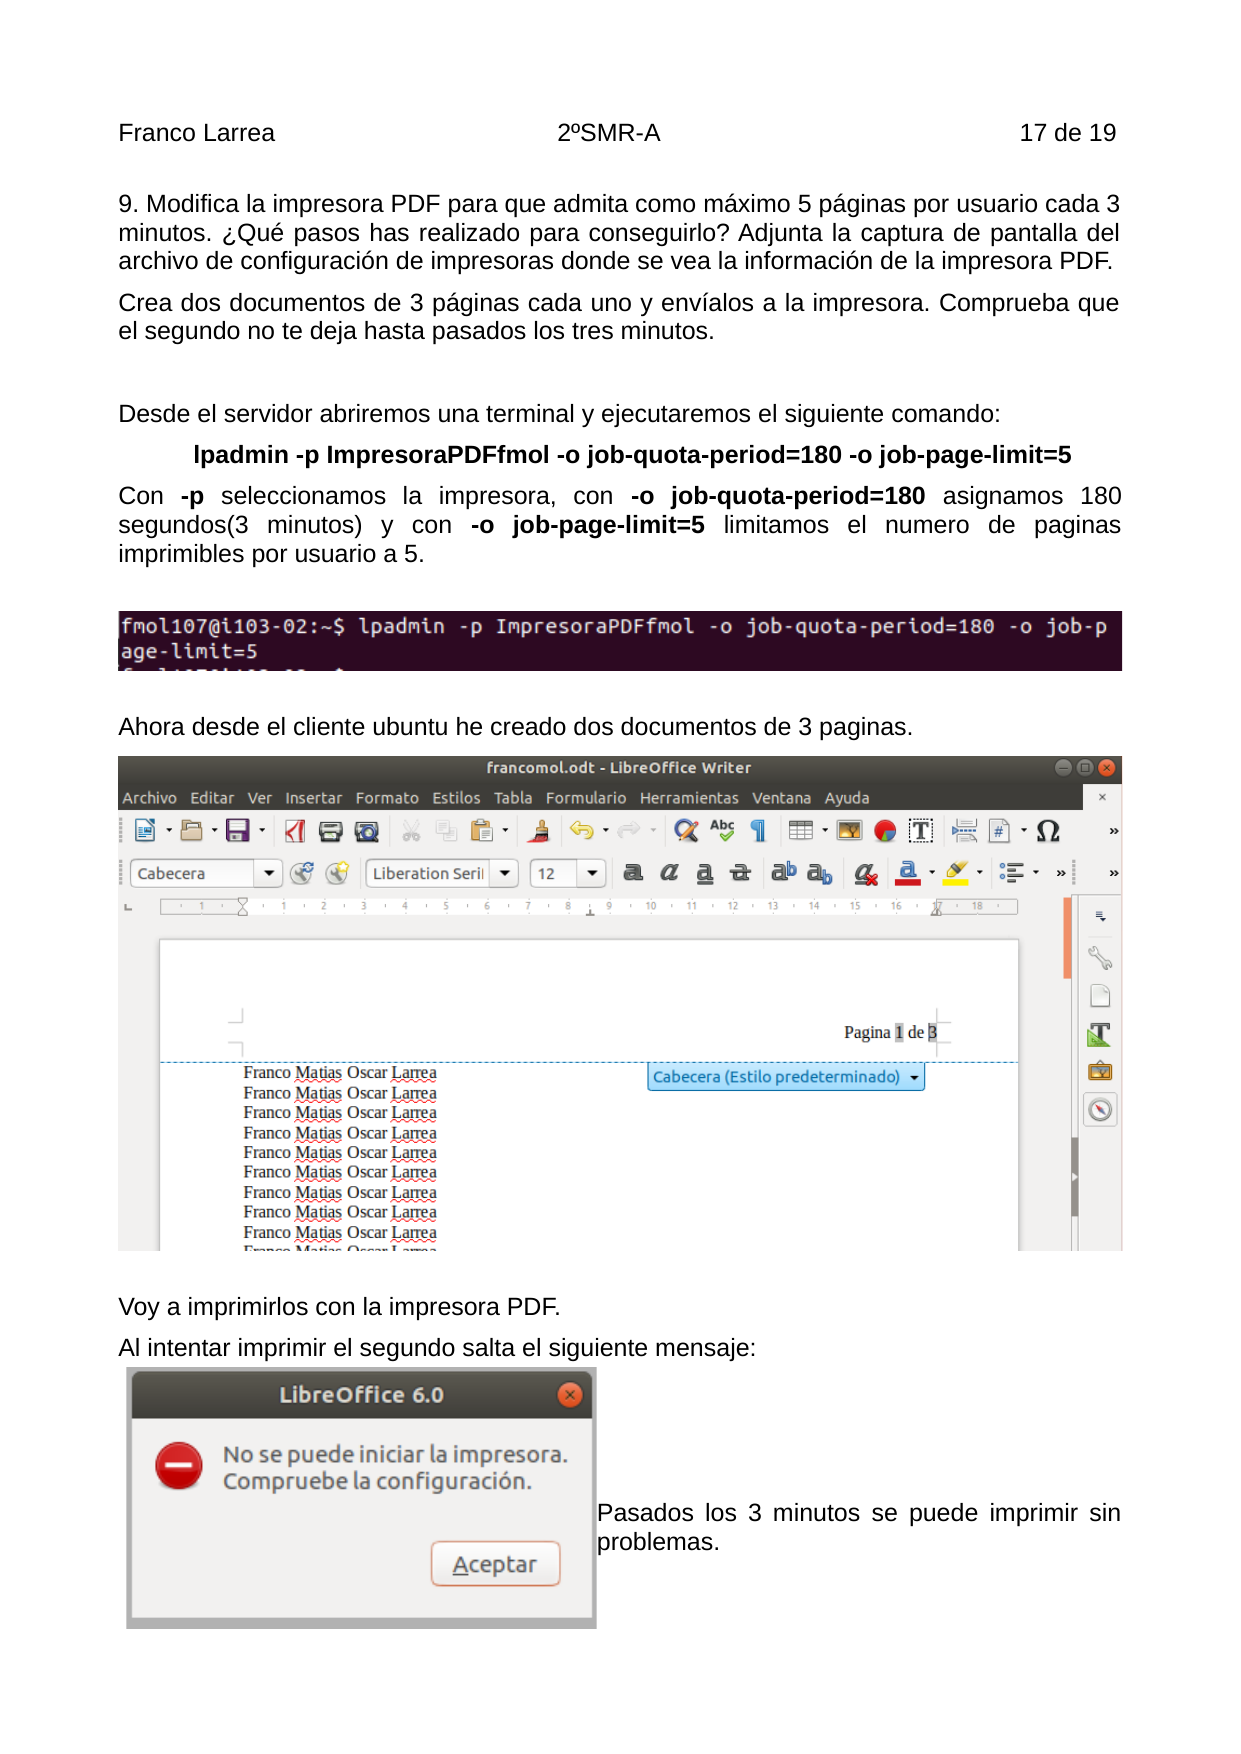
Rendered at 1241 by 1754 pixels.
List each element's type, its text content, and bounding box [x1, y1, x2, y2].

picture [118, 611, 1123, 671]
picture [126, 1367, 597, 1629]
text Voy a imprimirlos con la impresora PDF. [118, 1292, 1122, 1321]
text Desde el servidor abriremos una terminal y ejecutaremos el siguiente comando: [118, 399, 1122, 428]
text Pasados los 3 minutos se puede imprimir sin problemas. [597, 1498, 1122, 1556]
text Con -p seleccionamos la impresora, con -o job-quota-period=180 asignamos 180 segundos(3 minutos) y con -o job-page-limit=5 limitamos el numero de paginas imprimibles por usuario a 5. [118, 481, 1122, 568]
text 9. Modifica la impresora PDF para que admita como máximo 5 páginas por usuario cada 3 minutos. ¿Qué pasos has realizado para conseguirlo? Adjunta la captura de pantalla del archivo de configuración de impresoras donde se vea la información de la impresora PDF. [118, 189, 1122, 275]
text Al intentar imprimir el segundo salta el siguiente mensaje: [118, 1333, 1122, 1362]
text Ahora desde el cliente ubuntu he creado dos documentos de 3 paginas. [118, 712, 1122, 741]
text Crea dos documentos de 3 páginas cada uno y envíalos a la impresora. Comprueba que el segundo no te deja hasta pasados los tres minutos. [118, 288, 1122, 345]
picture [118, 756, 1123, 1251]
text lpadmin -p ImpresoraPDFfmol -o job-quota-period=180 -o job-page-limit=5 [193, 440, 1122, 469]
